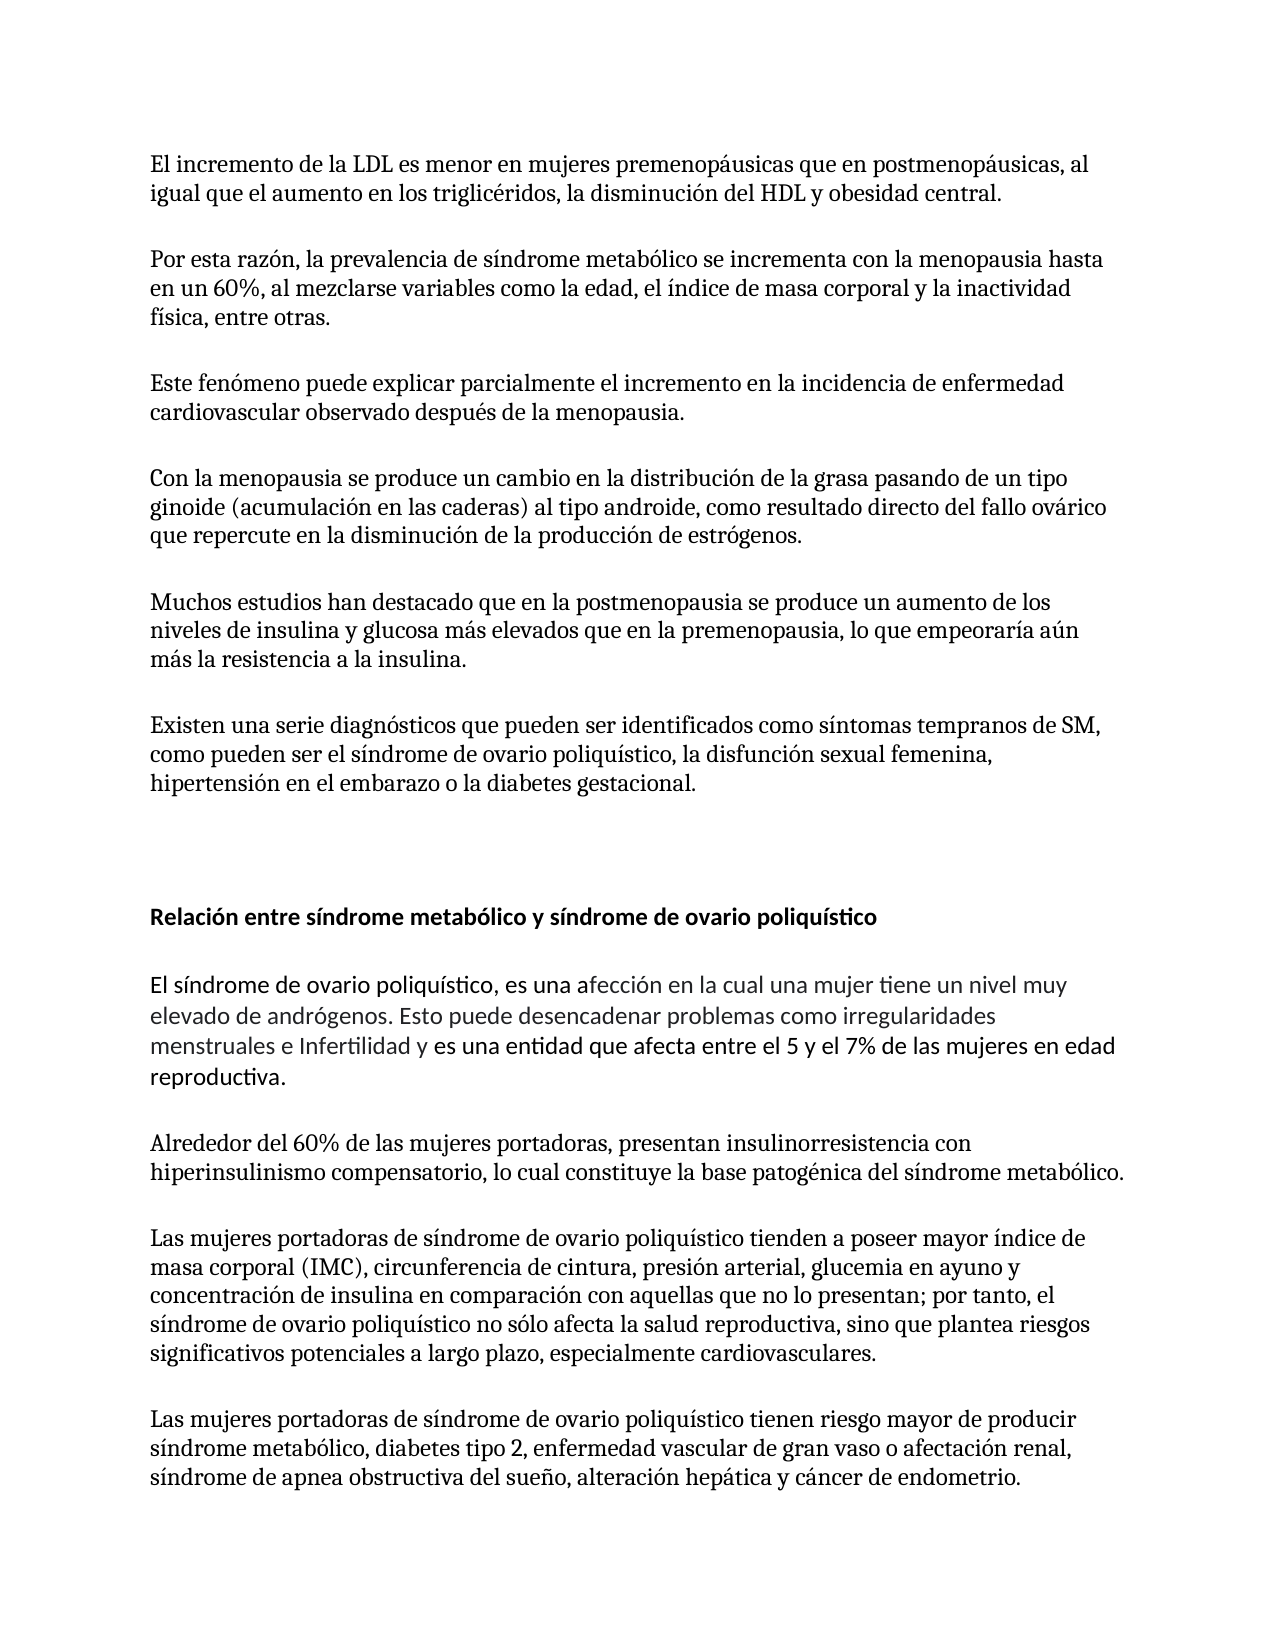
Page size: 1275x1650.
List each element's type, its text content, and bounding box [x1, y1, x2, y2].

text Relación entre síndrome metabólico y síndrome de ovario poliquístico [150, 901, 1125, 932]
text Muchos estudios han destacado que en la postmenopausia se produce un aumento de los niveles de insulina y glucosa más elevados que en la premenopausia, lo que empeoraría aún más la resistencia a la insulina. [150, 587, 1125, 674]
text Alrededor del 60% de las mujeres portadoras, presentan insulinorresistencia con hiperinsulinismo compensatorio, lo cual constituye la base patogénica del síndrome metabólico. [150, 1129, 1125, 1186]
text Las mujeres portadoras de síndrome de ovario poliquístico tienen riesgo mayor de producir síndrome metabólico, diabetes tipo 2, enfermedad vascular de gran vaso o afectación renal, síndrome de apnea obstructiva del sueño, alteración hepática y cáncer de endometrio. [150, 1405, 1125, 1491]
text Existen una serie diagnósticos que pueden ser identificados como síntomas tempranos de SM, como pueden ser el síndrome de ovario poliquístico, la disfunción sexual femenina, hipertensión en el embarazo o la diabetes gestacional. [150, 711, 1125, 797]
text Las mujeres portadoras de síndrome de ovario poliquístico tienden a poseer mayor índice de masa corporal (IMC), circunferencia de cintura, presión arterial, glucemia en ayuno y concentración de insulina en comparación con aquellas que no lo presentan; por tanto, el síndrome de ovario poliquístico no sólo afecta la salud reproductiva, sino que plantea riesgos significativos potenciales a largo plazo, especialmente cardiovasculares. [150, 1224, 1125, 1368]
text Este fenómeno puede explicar parcialmente el incremento en la incidencia de enfermedad cardiovascular observado después de la menopausia. [150, 369, 1125, 426]
text Por esta razón, la prevalencia de síndrome metabólico se incrementa con la menopausia hasta en un 60%, al mezclarse variables como la edad, el índice de masa corporal y la inactividad física, entre otras. [150, 245, 1125, 331]
text Con la menopausia se produce un cambio en la distribución de la grasa pasando de un tipo ginoide (acumulación en las caderas) al tipo androide, como resultado directo del fallo ovárico que repercute en la disminución de la producción de estrógenos. [150, 464, 1125, 550]
text El incremento de la LDL es menor en mujeres premenopáusicas que en postmenopáusicas, al igual que el aumento en los triglicéridos, la disminución del HDL y obesidad central. [150, 150, 1125, 207]
text El síndrome de ovario poliquístico, es una afección en la cual una mujer tiene un nivel muy elevado de andrógenos. Esto puede desencadenar problemas como irregularidades menstruales e Infertilidad y es una entidad que afecta entre el 5 y el 7% de las mujeres en edad reproductiva. [150, 969, 1125, 1091]
